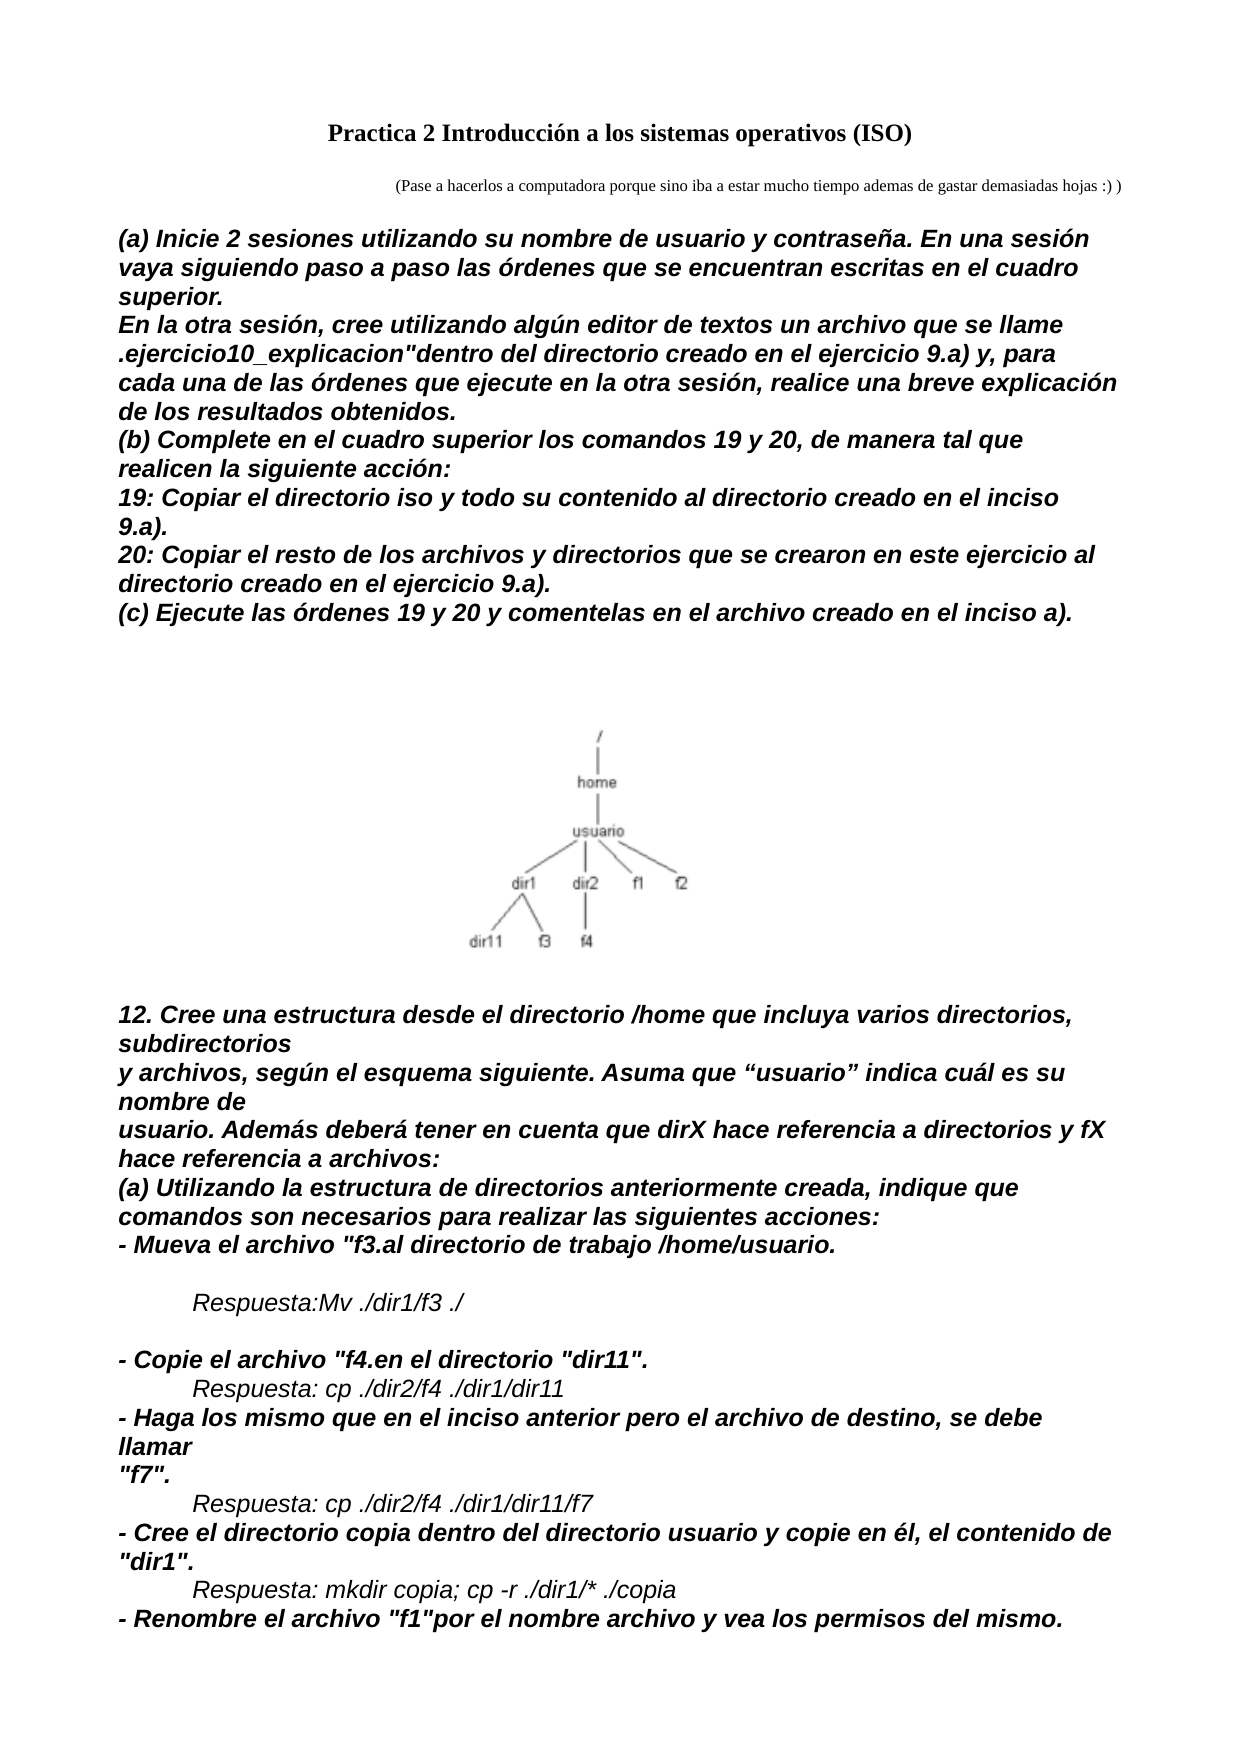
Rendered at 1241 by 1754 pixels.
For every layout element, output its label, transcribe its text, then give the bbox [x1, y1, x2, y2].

text "f7". [118, 1461, 1122, 1489]
text En la otra sesión, cree utilizando algún editor de textos un archivo que se llame [118, 311, 1122, 339]
text usuario. Además deberá tener en cuenta que dirX hace referencia a directorios y fX hace referencia a archivos: [118, 1116, 1122, 1173]
text (a) Utilizando la estructura de directorios anteriormente creada, indique que comandos son necesarios para realizar las siguientes acciones: [118, 1173, 1122, 1231]
text 9.a). [118, 512, 1122, 541]
text 12. Cree una estructura desde el directorio /home que incluya varios directorios, subdirectorios [118, 1001, 1122, 1058]
text .ejercicio10_explicacion"dentro del directorio creado en el ejercicio 9.a) y, para cada una de las órdenes que ejecute en la otra sesión, realice una breve explicación de los resultados obtenidos. [118, 339, 1122, 426]
picture [356, 713, 885, 987]
text Respuesta: mkdir copia; cp -r ./dir1/* ./copia [118, 1576, 1122, 1604]
text (c) Ejecute las órdenes 19 y 20 y comentelas en el archivo creado en el inciso a). [118, 598, 1122, 627]
text 20: Copiar el resto de los archivos y directorios que se crearon en este ejercicio al [118, 541, 1122, 569]
text directorio creado en el ejercicio 9.a). [118, 569, 1122, 598]
text Respuesta:Mv ./dir1/f3 ./ [118, 1288, 1122, 1317]
text - Cree el directorio copia dentro del directorio usuario y copie en él, el contenido de [118, 1518, 1122, 1547]
text (b) Complete en el cuadro superior los comandos 19 y 20, de manera tal que realicen la siguiente acción: [118, 426, 1122, 483]
text - Copie el archivo "f4.en el directorio "dir11". [118, 1346, 1122, 1374]
text Respuesta: cp ./dir2/f4 ./dir1/dir11 [118, 1374, 1122, 1403]
text - Mueva el archivo "f3.al directorio de trabajo /home/usuario. [118, 1231, 1122, 1259]
text - Haga los mismo que en el inciso anterior pero el archivo de destino, se debe llamar [118, 1403, 1122, 1461]
text 19: Copiar el directorio iso y todo su contenido al directorio creado en el inciso [118, 483, 1122, 512]
text (a) Inicie 2 sesiones utilizando su nombre de usuario y contraseña. En una sesión vaya siguiendo paso a paso las órdenes que se encuentran escritas en el cuadro superior. [118, 224, 1122, 311]
text - Renombre el archivo "f1"por el nombre archivo y vea los permisos del mismo. [118, 1604, 1122, 1633]
text y archivos, según el esquema siguiente. Asuma que “usuario” indica cuál es su nombre de [118, 1058, 1122, 1116]
text "dir1". [118, 1547, 1122, 1576]
text Respuesta: cp ./dir2/f4 ./dir1/dir11/f7 [118, 1489, 1122, 1518]
